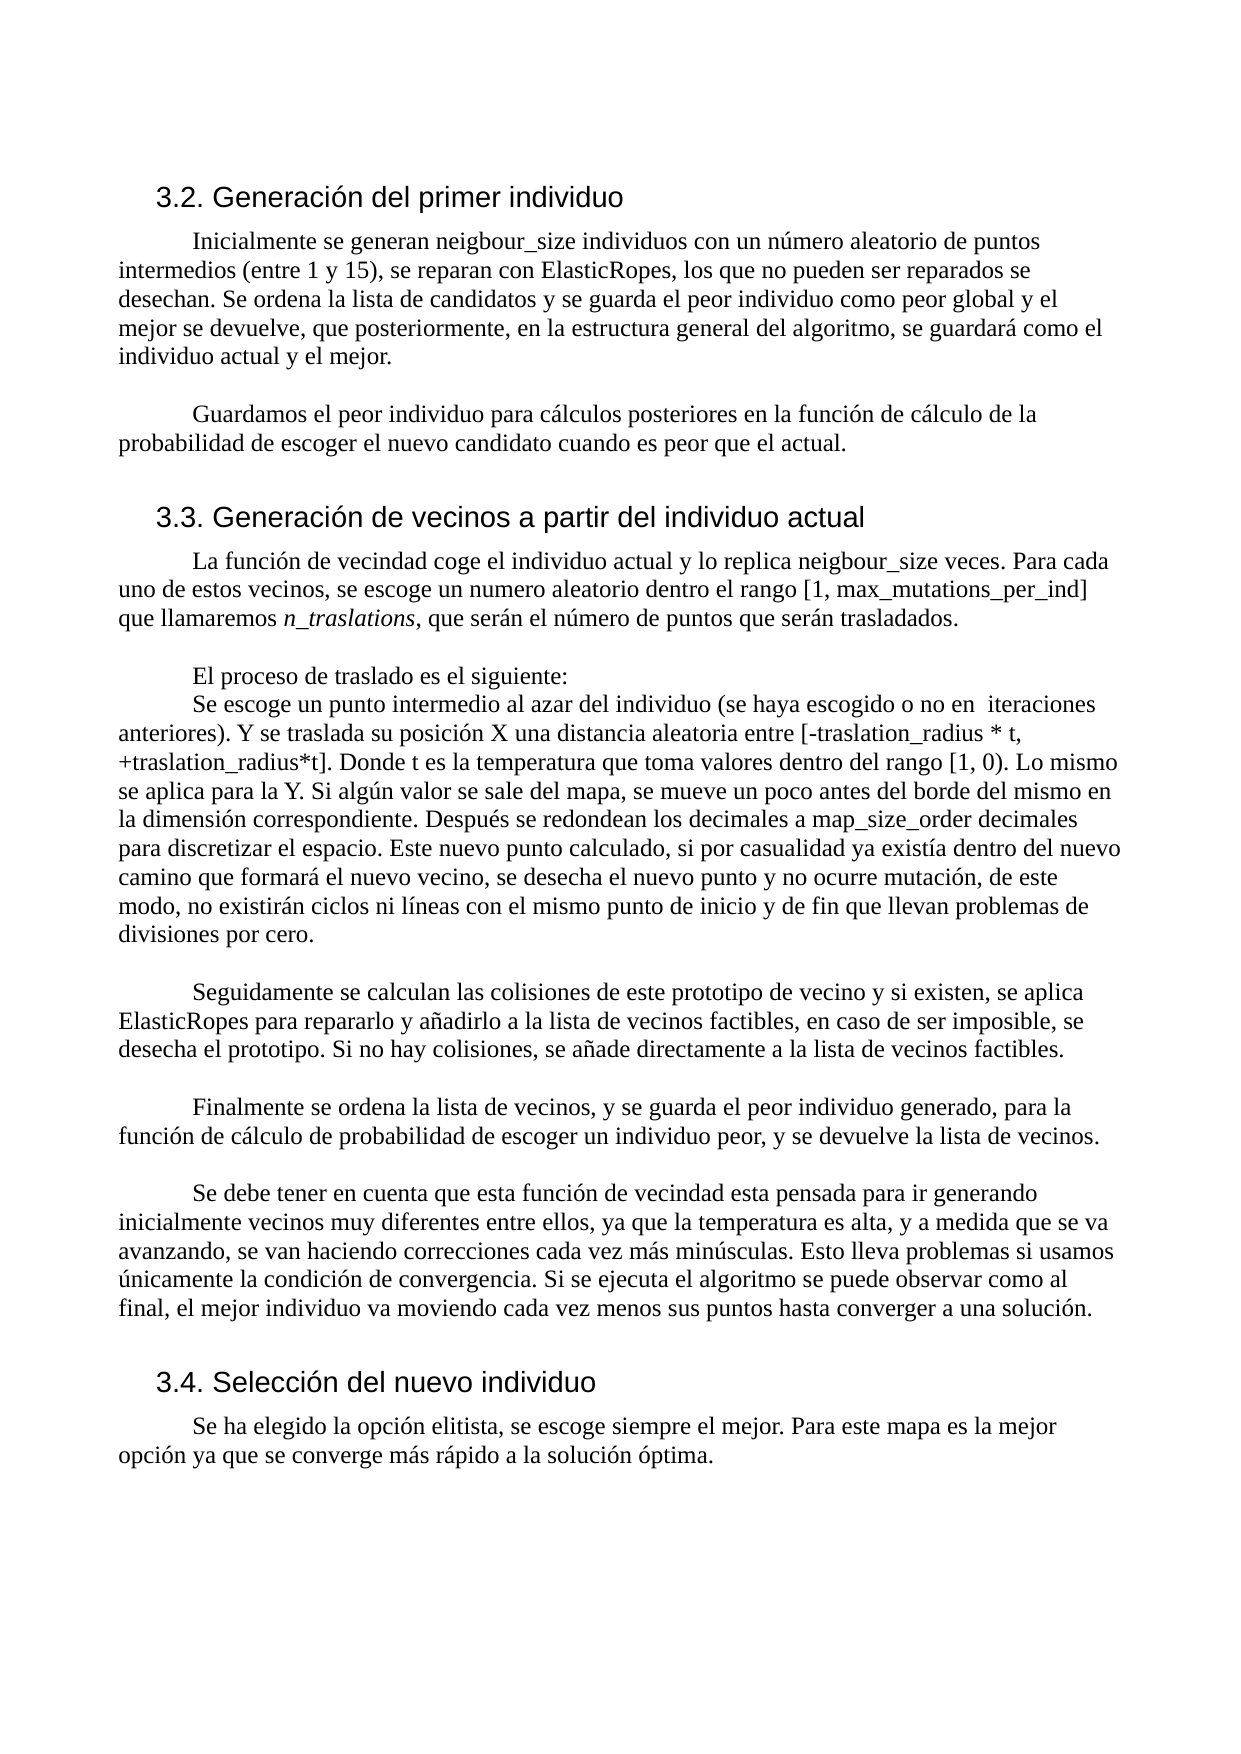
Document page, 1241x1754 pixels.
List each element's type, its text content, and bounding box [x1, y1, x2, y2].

text Se escoge un punto intermedio al azar del individuo (se haya escogido o no en iteraciones anteriores). Y se traslada su posición X una distancia aleatoria entre [-traslation_radius * t, +traslation_radius*t]. Donde t es la temperatura que toma valores dentro del rango [1, 0). Lo mismo se aplica para la Y. Si algún valor se sale del mapa, se mueve un poco antes del borde del mismo en la dimensión correspondiente. Después se redondean los decimales a map_size_order decimales para discretizar el espacio. Este nuevo punto calculado, si por casualidad ya existía dentro del nuevo camino que formará el nuevo vecino, se desecha el nuevo punto y no ocurre mutación, de este modo, no existirán ciclos ni líneas con el mismo punto de inicio y de fin que llevan problemas de divisiones por cero. [118, 689, 1122, 948]
text Finalmente se ordena la lista de vecinos, y se guarda el peor individuo generado, para la función de cálculo de probabilidad de escoger un individuo peor, y se devuelve la lista de vecinos. [118, 1092, 1122, 1149]
text Guardamos el peor individuo para cálculos posteriores en la función de cálculo de la probabilidad de escoger el nuevo candidato cuando es peor que el actual. [118, 399, 1122, 456]
text Se debe tener en cuenta que esta función de vecindad esta pensada para ir generando inicialmente vecinos muy diferentes entre ellos, ya que la temperatura es alta, y a medida que se va avanzando, se van haciendo correcciones cada vez más minúsculas. Esto lleva problemas si usamos únicamente la condición de convergencia. Si se ejecuta el algoritmo se puede observar como al final, el mejor individuo va moviendo cada vez menos sus puntos hasta converger a una solución. [118, 1178, 1122, 1322]
text El proceso de traslado es el siguiente: [118, 661, 1122, 689]
subtitle 3.4. Selección del nuevo individuo [156, 1365, 1122, 1399]
text La función de vecindad coge el individuo actual y lo replica neigbour_size veces. Para cada uno de estos vecinos, se escoge un numero aleatorio dentro el rango [1, max_mutations_per_ind] que llamaremos n_traslations, que serán el número de puntos que serán trasladados. [118, 546, 1122, 632]
subtitle 3.2. Generación del primer individuo [156, 180, 1122, 214]
text Se ha elegido la opción elitista, se escoge siempre el mejor. Para este mapa es la mejor opción ya que se converge más rápido a la solución óptima. [118, 1411, 1122, 1469]
text Inicialmente se generan neigbour_size individuos con un número aleatorio de puntos intermedios (entre 1 y 15), se reparan con ElasticRopes, los que no pueden ser reparados se desechan. Se ordena la lista de candidatos y se guarda el peor individuo como peor global y el mejor se devuelve, que posteriormente, en la estructura general del algoritmo, se guardará como el individuo actual y el mejor. [118, 226, 1122, 370]
subtitle 3.3. Generación de vecinos a partir del individuo actual [156, 500, 1122, 533]
text Seguidamente se calculan las colisiones de este prototipo de vecino y si existen, se aplica ElasticRopes para repararlo y añadirlo a la lista de vecinos factibles, en caso de ser imposible, se desecha el prototipo. Si no hay colisiones, se añade directamente a la lista de vecinos factibles. [118, 977, 1122, 1063]
